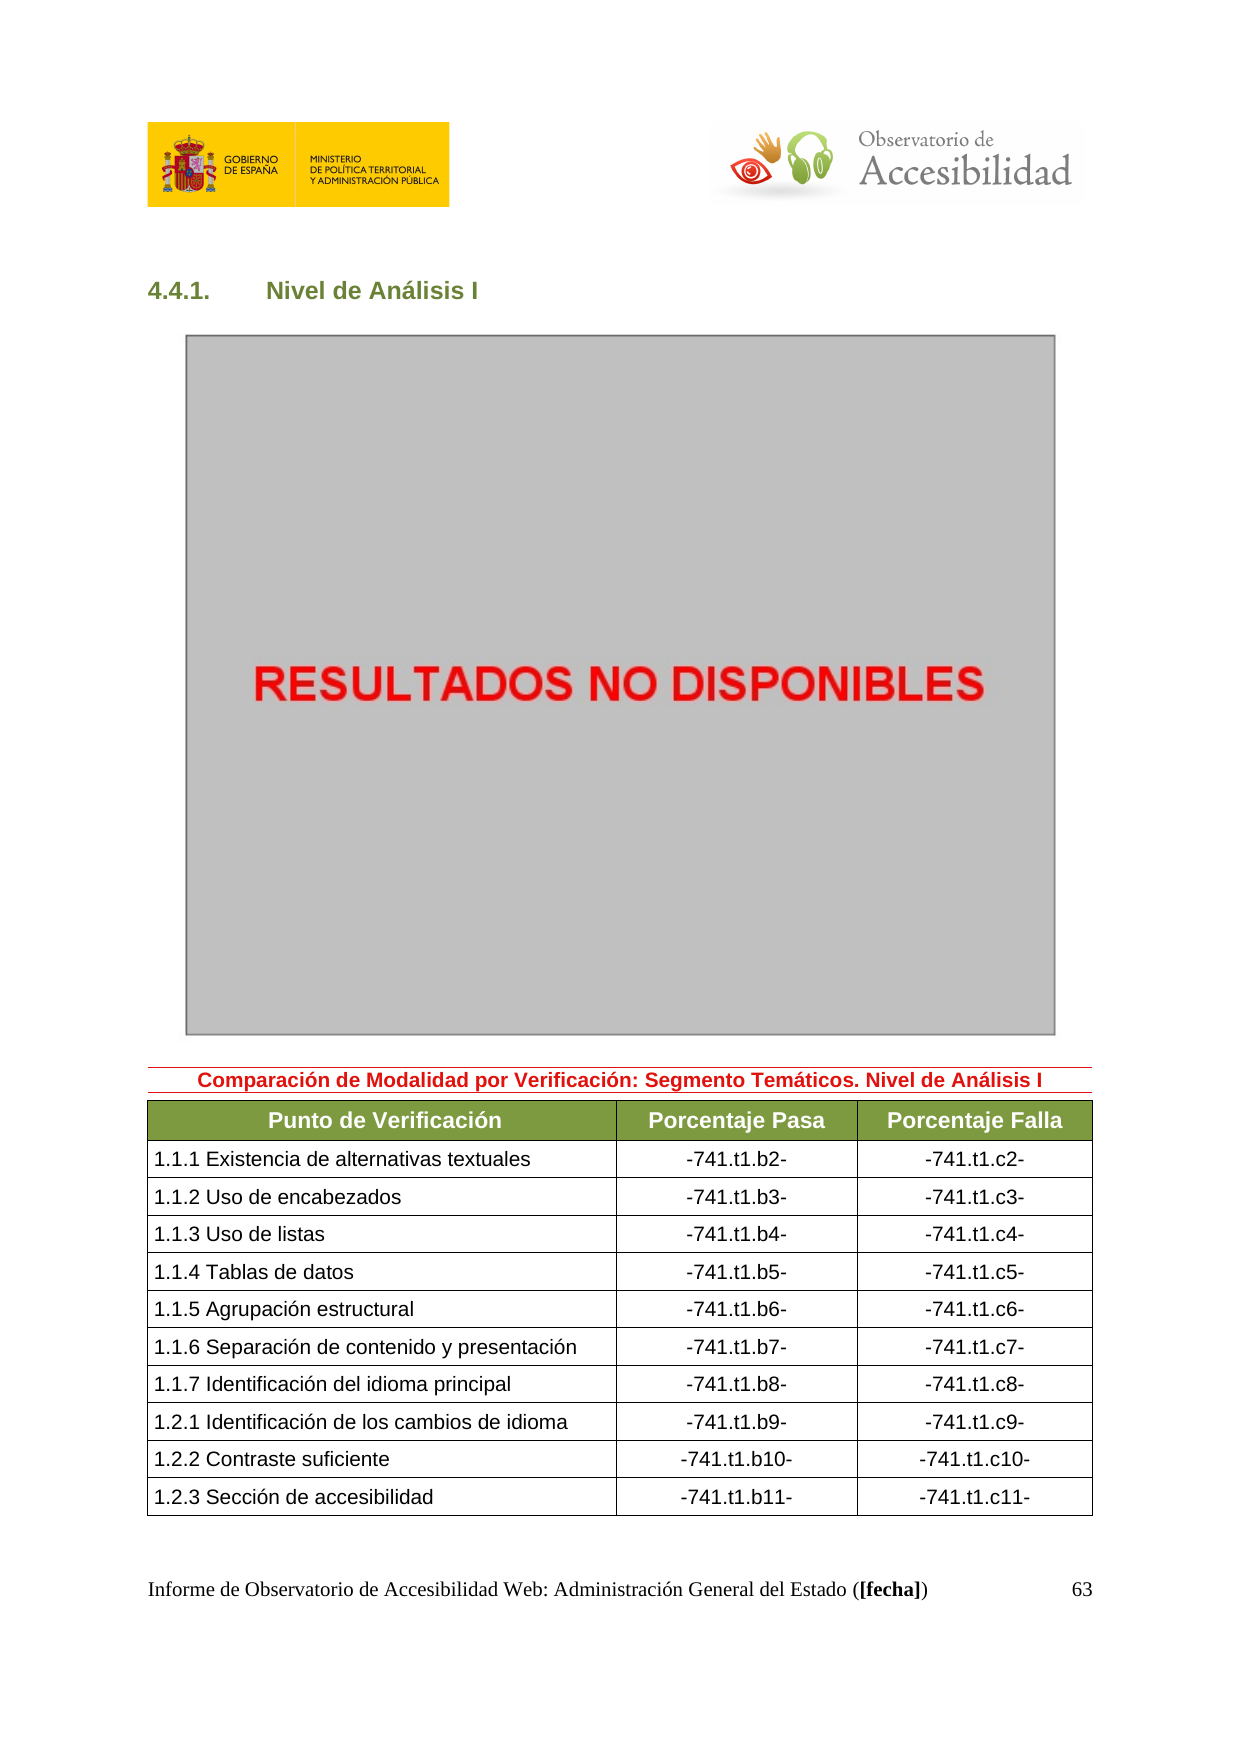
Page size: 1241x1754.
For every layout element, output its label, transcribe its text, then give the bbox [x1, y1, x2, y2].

table_cell -741.t1.c10- [858, 1441, 1092, 1477]
table_cell 1.1.2 Uso de encabezados [148, 1178, 616, 1215]
picture [178, 332, 1062, 1042]
table_cell -741.t1.c6- [858, 1291, 1092, 1327]
table_cell -741.t1.b6- [617, 1291, 857, 1327]
table_header Porcentaje Pasa [617, 1101, 857, 1140]
table_cell 1.2.2 Contraste suficiente [148, 1441, 616, 1477]
table_cell -741.t1.b3- [617, 1178, 857, 1215]
table_cell 1.1.4 Tablas de datos [148, 1253, 616, 1290]
table_cell -741.t1.b2- [617, 1141, 857, 1177]
table_cell -741.t1.c5- [858, 1253, 1092, 1290]
table_cell 1.1.3 Uso de listas [148, 1216, 616, 1252]
table_cell -741.t1.c4- [858, 1216, 1092, 1252]
table_cell -741.t1.b11- [617, 1478, 857, 1515]
table_header Punto de Verificación [148, 1101, 616, 1140]
table_cell 1.1.6 Separación de contenido y presentación [148, 1328, 616, 1365]
table_cell -741.t1.b8- [617, 1366, 857, 1402]
list Nivel de Análisis I [148, 276, 1092, 304]
table_cell -741.t1.b9- [617, 1403, 857, 1440]
table_cell -741.t1.b7- [617, 1328, 857, 1365]
table_cell -741.t1.b10- [617, 1441, 857, 1477]
table_cell -741.t1.c2- [858, 1141, 1092, 1177]
table_cell -741.t1.c11- [858, 1478, 1092, 1515]
text Comparación de Modalidad por Verificación: Segmento Temáticos. Nivel de Análisis I [148, 1068, 1092, 1092]
table_cell 1.2.1 Identificación de los cambios de idioma [148, 1403, 616, 1440]
table_cell 1.1.1 Existencia de alternativas textuales [148, 1141, 616, 1177]
table_cell 1.1.5 Agrupación estructural [148, 1291, 616, 1327]
table_cell -741.t1.c3- [858, 1178, 1092, 1215]
table_cell -741.t1.c8- [858, 1366, 1092, 1402]
table_header Porcentaje Falla [858, 1101, 1092, 1140]
table_cell 1.1.7 Identificación del idioma principal [148, 1366, 616, 1402]
picture [147, 122, 450, 207]
picture [710, 122, 1086, 205]
table_cell -741.t1.c7- [858, 1328, 1092, 1365]
table_cell -741.t1.b5- [617, 1253, 857, 1290]
table_cell -741.t1.b4- [617, 1216, 857, 1252]
table_cell -741.t1.c9- [858, 1403, 1092, 1440]
table_cell 1.2.3 Sección de accesibilidad [148, 1478, 616, 1515]
